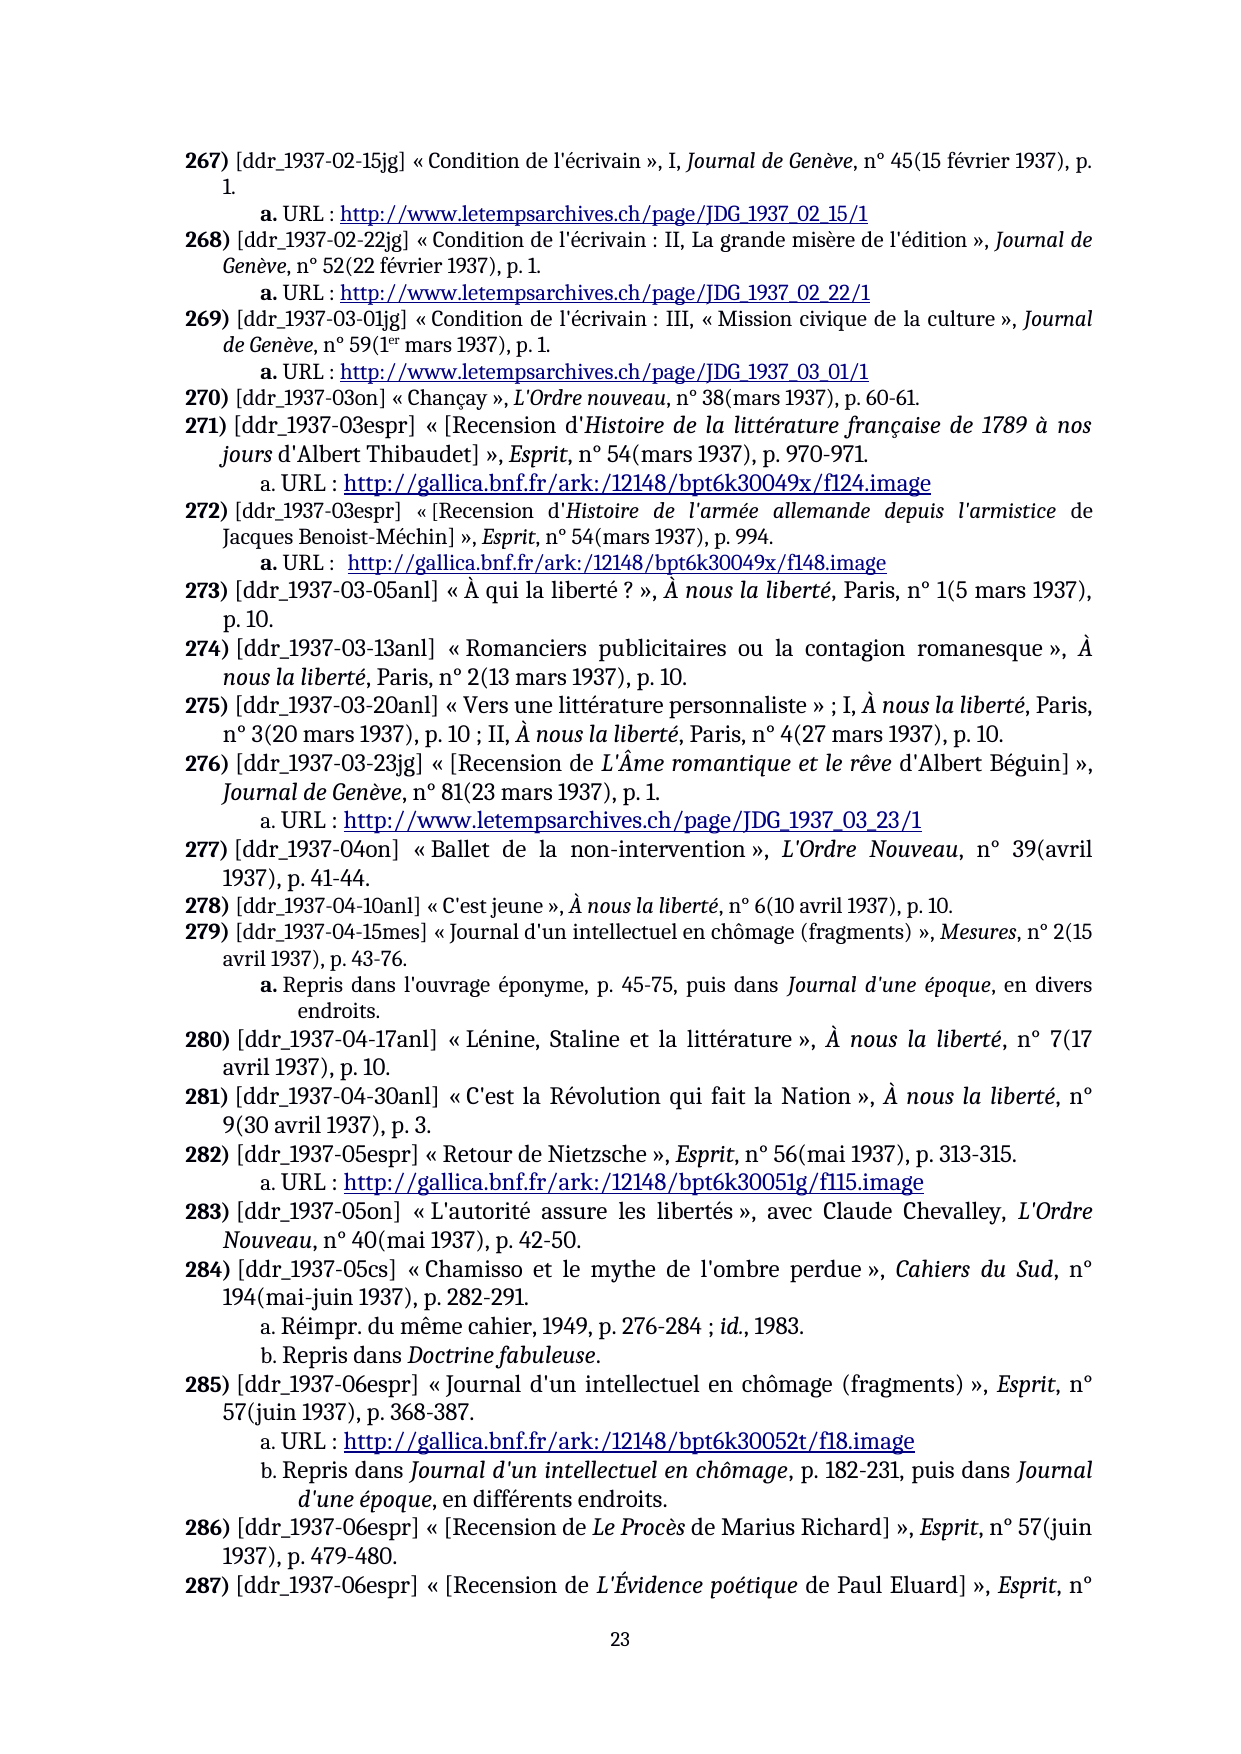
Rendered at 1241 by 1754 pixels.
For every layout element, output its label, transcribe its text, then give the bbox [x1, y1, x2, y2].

list [ddr_1937-02-15jg] « Condition de l'écrivain », I, Journal de Genève, n° 45(15 février 1937), p. 1. [185, 148, 1093, 200]
list [ddr_1937-03-05anl] « À qui la liberté ? », À nous la liberté, Paris, n° 1(5 mars 1937), p. 10. [185, 576, 1093, 634]
list [ddr_1937-03espr] « [Recension d'Histoire de la littérature française de 1789 à nos jours d'Albert Thibaudet] », Esprit, n° 54(mars 1937), p. 970-971. [185, 411, 1093, 469]
list [ddr_1937-03-23jg] « [Recension de L'Âme romantique et le rêve d'Albert Béguin] », Journal de Genève, n° 81(23 mars 1937), p. 1. [185, 749, 1093, 806]
list [ddr_1937-04-10anl] « C'est jeune », À nous la liberté, n° 6(10 avril 1937), p. 10. [185, 893, 1093, 919]
list Réimpr. du même cahier, 1949, p. 276-284 ; id., 1983. [260, 1312, 1093, 1341]
list [ddr_1937-06espr] « [Recension de Le Procès de Marius Richard] », Esprit, n° 57(juin 1937), p. 479-480. [185, 1513, 1093, 1571]
list URL : http://gallica.bnf.fr/ark:/12148/bpt6k30049x/f148.image [260, 550, 1093, 576]
list Repris dans l'ouvrage éponyme, p. 45-75, puis dans Journal d'une époque, en divers endroits. [260, 972, 1093, 1024]
list [ddr_1937-05cs] « Chamisso et le mythe de l'ombre perdue », Cahiers du Sud, n° 194(mai-juin 1937), p. 282-291. [185, 1254, 1093, 1312]
list URL : http://www.letempsarchives.ch/page/JDG_1937_03_23/1 [260, 806, 1093, 835]
list URL : http://gallica.bnf.fr/ark:/12148/bpt6k30052t/f18.image [260, 1427, 1093, 1456]
list [ddr_1937-03espr] « [Recension d'Histoire de l'armée allemande depuis l'armistice de Jacques Benoist-Méchin] », Esprit, n° 54(mars 1937), p. 994. [185, 497, 1093, 550]
list [ddr_1937-04-17anl] « Lénine, Staline et la littérature », À nous la liberté, n° 7(17 avril 1937), p. 10. [185, 1024, 1093, 1082]
list URL : http://www.letempsarchives.ch/page/JDG_1937_03_01/1 [260, 358, 1093, 385]
list [ddr_1937-02-22jg] « Condition de l'écrivain : II, La grande misère de l'édition », Journal de Genève, n° 52(22 février 1937), p. 1. [185, 227, 1093, 279]
list [ddr_1937-03-20anl] « Vers une littérature personnaliste » ; I, À nous la liberté, Paris, n° 3(20 mars 1937), p. 10 ; II, À nous la liberté, Paris, n° 4(27 mars 1937), p. 10. [185, 691, 1093, 749]
list URL : http://www.letempsarchives.ch/page/JDG_1937_02_15/1 [260, 200, 1093, 227]
list URL : http://gallica.bnf.fr/ark:/12148/bpt6k30051g/f115.image [260, 1168, 1093, 1197]
list [ddr_1937-03on] « Chançay », L'Ordre nouveau, n° 38(mars 1937), p. 60-61. [185, 385, 1093, 411]
list Repris dans Doctrine fabuleuse. [260, 1341, 1093, 1369]
list [ddr_1937-03-01jg] « Condition de l'écrivain : III, « Mission civique de la culture », Journal de Genève, n° 59(1er mars 1937), p. 1. [185, 306, 1093, 358]
list URL : http://gallica.bnf.fr/ark:/12148/bpt6k30049x/f124.image [260, 469, 1093, 497]
list URL : http://www.letempsarchives.ch/page/JDG_1937_02_22/1 [260, 279, 1093, 306]
list [ddr_1937-04on] « Ballet de la non-intervention », L'Ordre Nouveau, n° 39(avril 1937), p. 41-44. [185, 835, 1093, 893]
list [ddr_1937-06espr] « Journal d'un intellectuel en chômage (fragments) », Esprit, n° 57(juin 1937), p. 368-387. [185, 1369, 1093, 1427]
list [ddr_1937-04-15mes] « Journal d'un intellectuel en chômage (fragments) », Mesures, n° 2(15 avril 1937), p. 43-76. [185, 919, 1093, 972]
list [ddr_1937-05espr] « Retour de Nietzsche », Esprit, n° 56(mai 1937), p. 313-315. [185, 1139, 1093, 1168]
list [ddr_1937-03-13anl] « Romanciers publicitaires ou la contagion romanesque », À nous la liberté, Paris, n° 2(13 mars 1937), p. 10. [185, 634, 1093, 691]
list [ddr_1937-04-30anl] « C'est la Révolution qui fait la Nation », À nous la liberté, n° 9(30 avril 1937), p. 3. [185, 1082, 1093, 1139]
list [ddr_1937-05on] « L'autorité assure les libertés », avec Claude Chevalley, L'Ordre Nouveau, n° 40(mai 1937), p. 42-50. [185, 1197, 1093, 1254]
list Repris dans Journal d'un intellectuel en chômage, p. 182-231, puis dans Journal d'une époque, en différents endroits. [260, 1456, 1093, 1513]
list [ddr_1937-06espr] « [Recension de L'Évidence poétique de Paul Eluard] », Esprit, n° [185, 1571, 1093, 1599]
